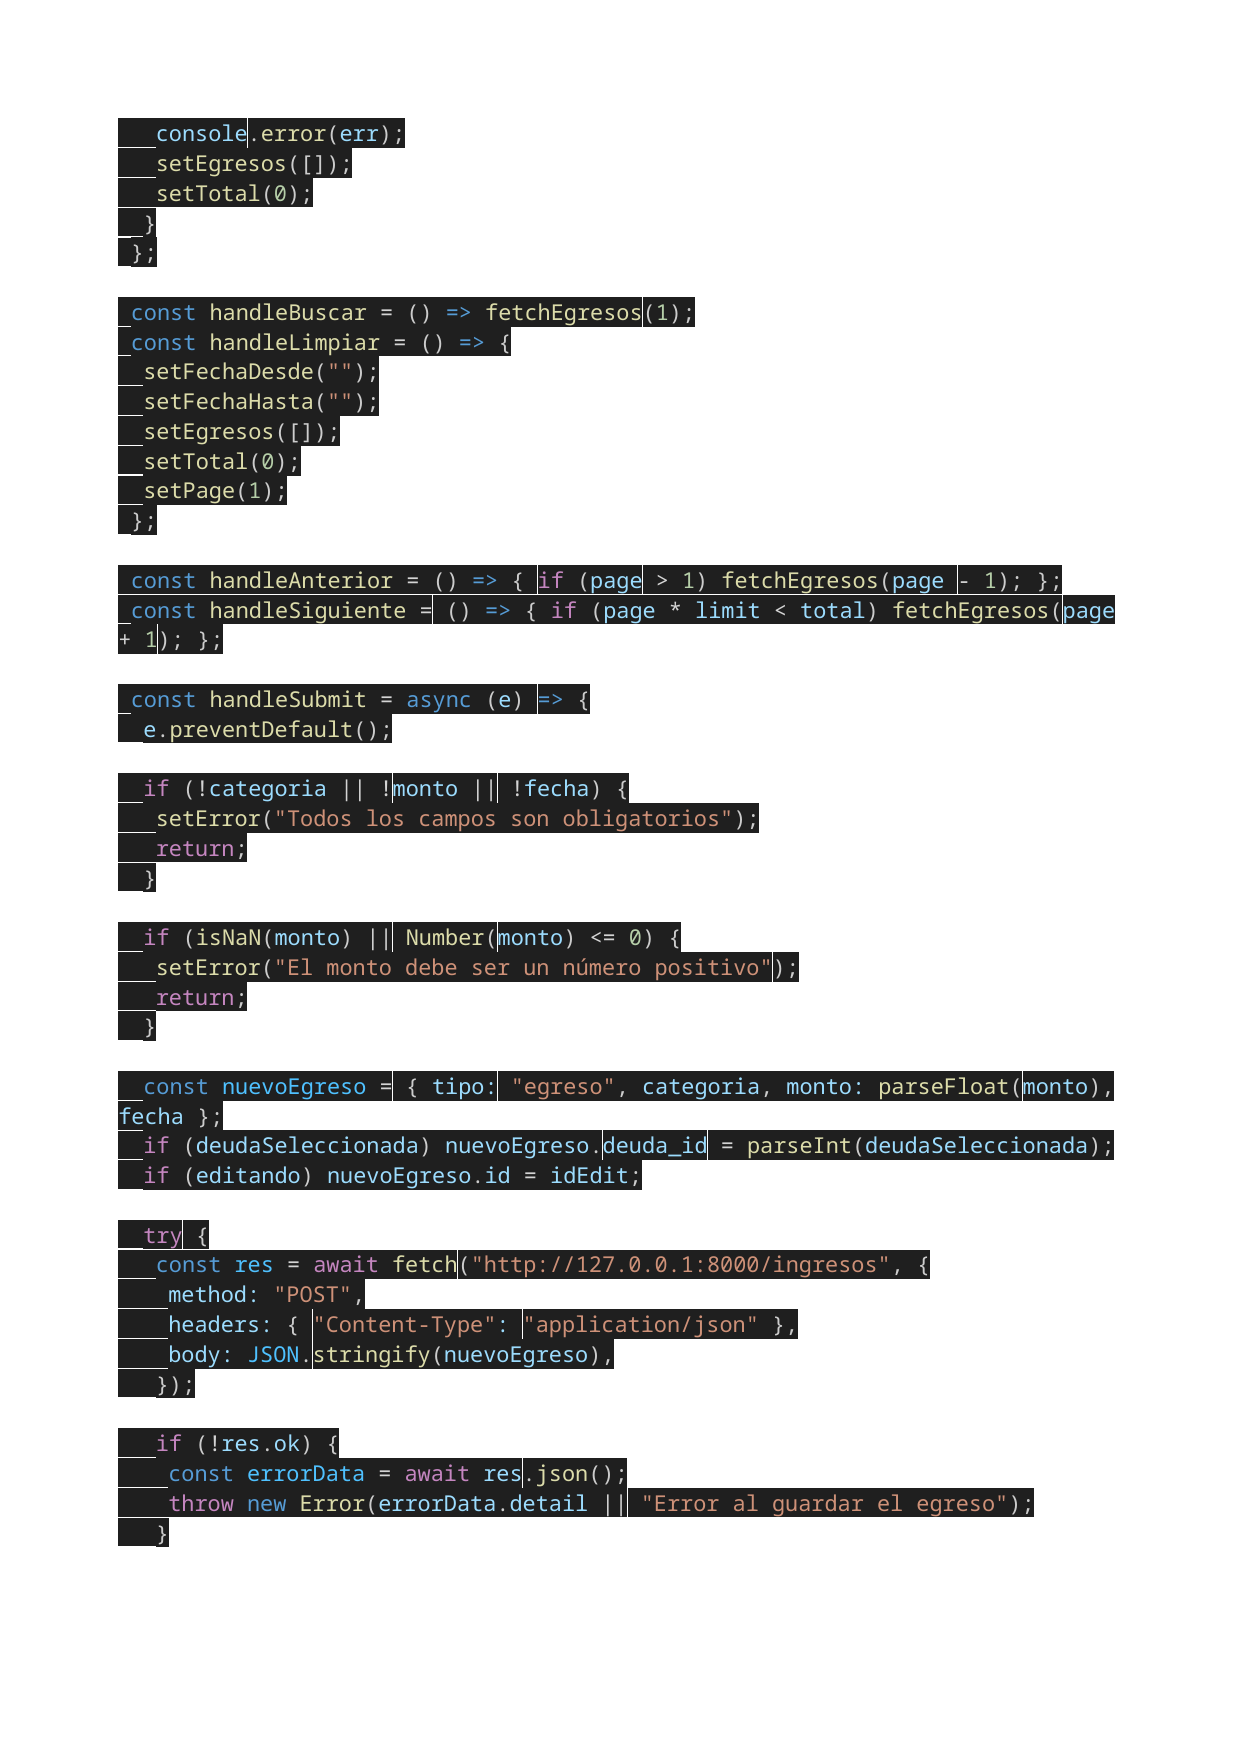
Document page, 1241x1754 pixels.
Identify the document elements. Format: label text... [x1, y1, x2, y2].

text if (!categoria || !monto || !fecha) { [118, 773, 1122, 803]
text setTotal(0); [118, 446, 1122, 476]
text return; [118, 833, 1122, 862]
text } [118, 1011, 1122, 1041]
text } [118, 207, 1122, 237]
text if (deudaSeleccionada) nuevoEgreso.deuda_id = parseInt(deudaSeleccionada); [118, 1130, 1122, 1160]
text setError("Todos los campos son obligatorios"); [118, 803, 1122, 833]
text setEgresos([]); [118, 416, 1122, 446]
text try { [118, 1220, 1122, 1249]
text e.preventDefault(); [118, 714, 1122, 743]
text } [118, 862, 1122, 892]
text const handleSiguiente = () => { if (page * limit < total) fetchEgresos(page + 1); }; [118, 594, 1122, 654]
text if (!res.ok) { [118, 1428, 1122, 1458]
text }); [118, 1369, 1122, 1398]
text setFechaDesde(""); [118, 356, 1122, 386]
text body: JSON.stringify(nuevoEgreso), [118, 1339, 1122, 1369]
text setPage(1); [118, 476, 1122, 505]
text const handleBuscar = () => fetchEgresos(1); [118, 297, 1122, 327]
text setFechaHasta(""); [118, 386, 1122, 416]
text console.error(err); [118, 118, 1122, 148]
text const handleLimpiar = () => { [118, 327, 1122, 356]
text const handleSubmit = async (e) => { [118, 684, 1122, 714]
text }; [118, 505, 1122, 535]
text setEgresos([]); [118, 148, 1122, 178]
text }; [118, 237, 1122, 267]
text const handleAnterior = () => { if (page > 1) fetchEgresos(page - 1); }; [118, 565, 1122, 594]
text if (editando) nuevoEgreso.id = idEdit; [118, 1160, 1122, 1190]
text const nuevoEgreso = { tipo: "egreso", categoria, monto: parseFloat(monto), fecha }; [118, 1071, 1122, 1130]
text if (isNaN(monto) || Number(monto) <= 0) { [118, 922, 1122, 952]
text const res = await fetch("http://127.0.0.1:8000/ingresos", { [118, 1249, 1122, 1279]
text method: "POST", [118, 1279, 1122, 1309]
text setTotal(0); [118, 178, 1122, 207]
text const errorData = await res.json(); [118, 1458, 1122, 1488]
text setError("El monto debe ser un número positivo"); [118, 952, 1122, 982]
text return; [118, 982, 1122, 1011]
text headers: { "Content-Type": "application/json" }, [118, 1309, 1122, 1339]
text } [118, 1517, 1122, 1547]
text throw new Error(errorData.detail || "Error al guardar el egreso"); [118, 1488, 1122, 1517]
